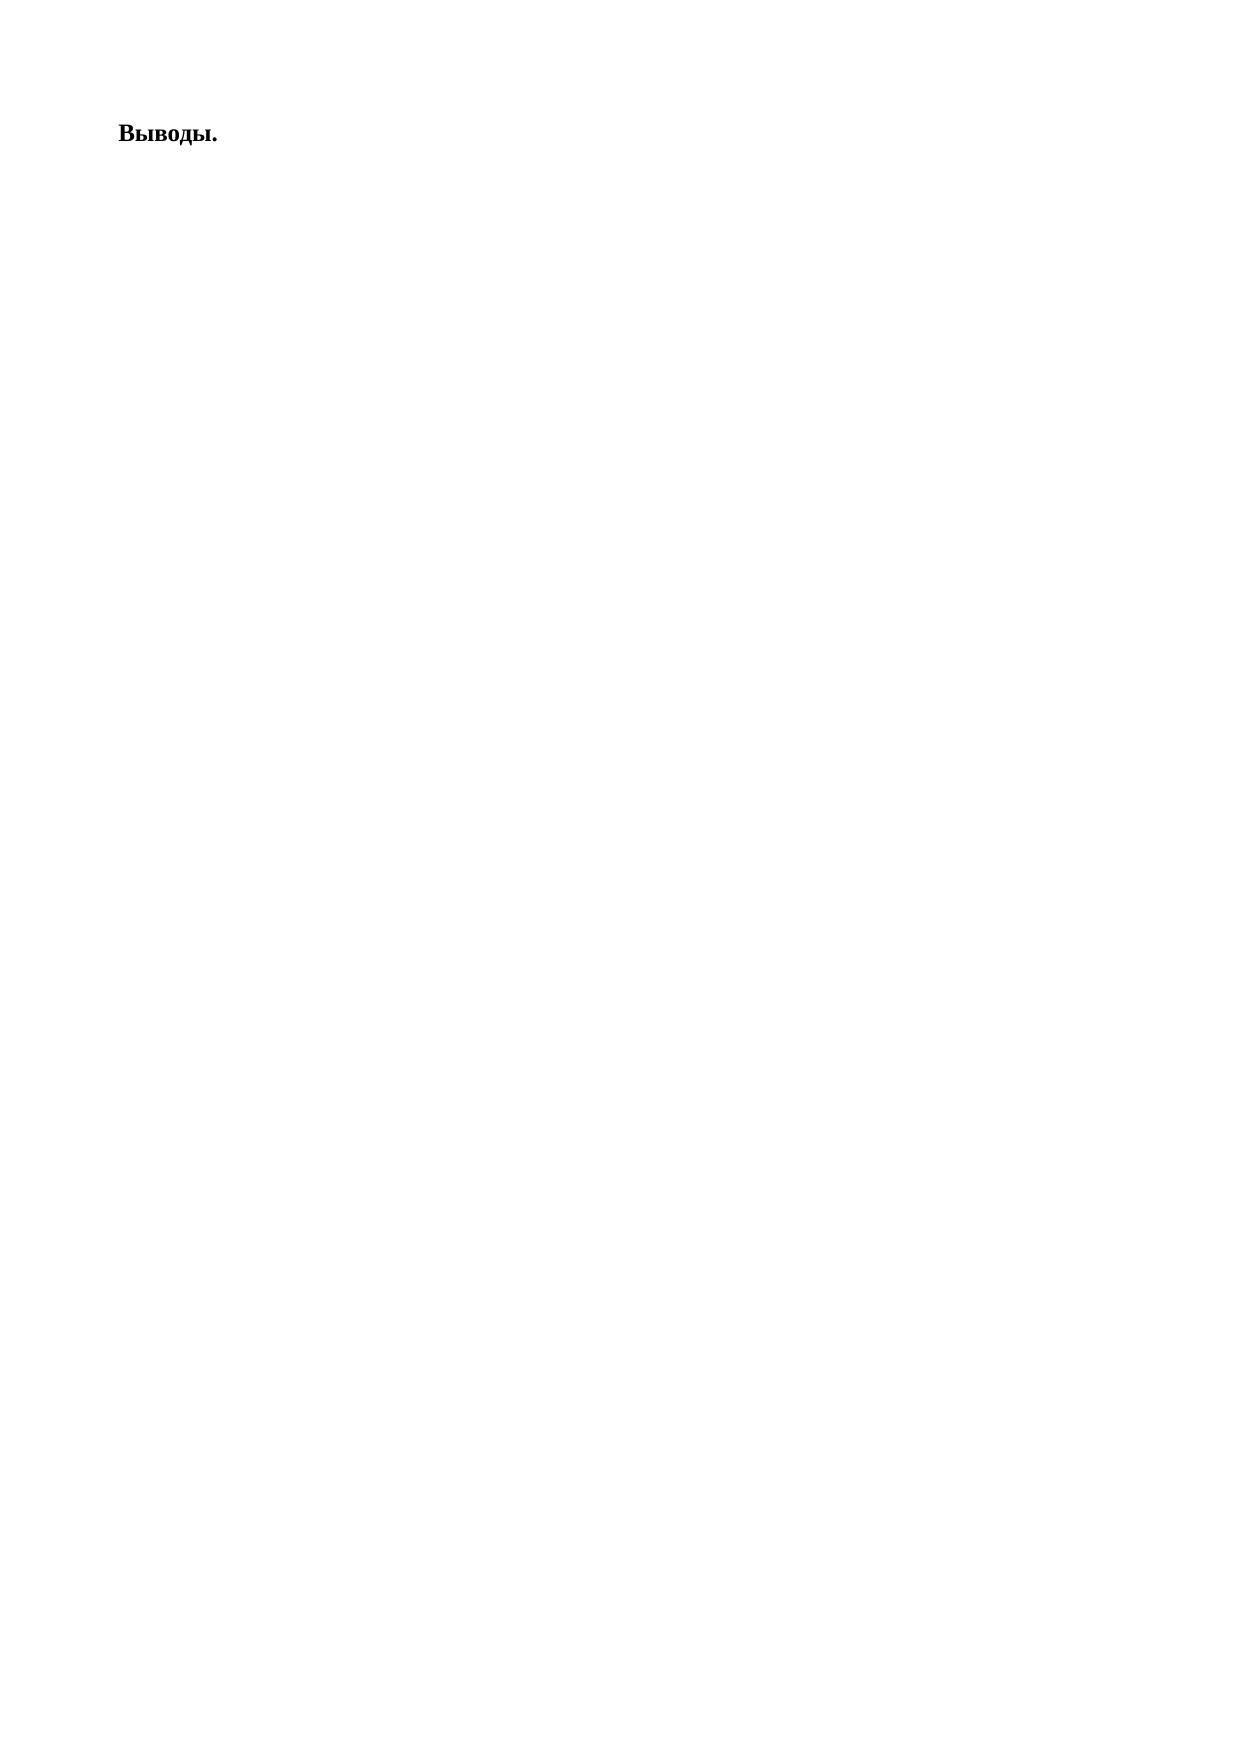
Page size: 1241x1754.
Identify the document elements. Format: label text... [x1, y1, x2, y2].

text Выводы. [118, 118, 1122, 147]
